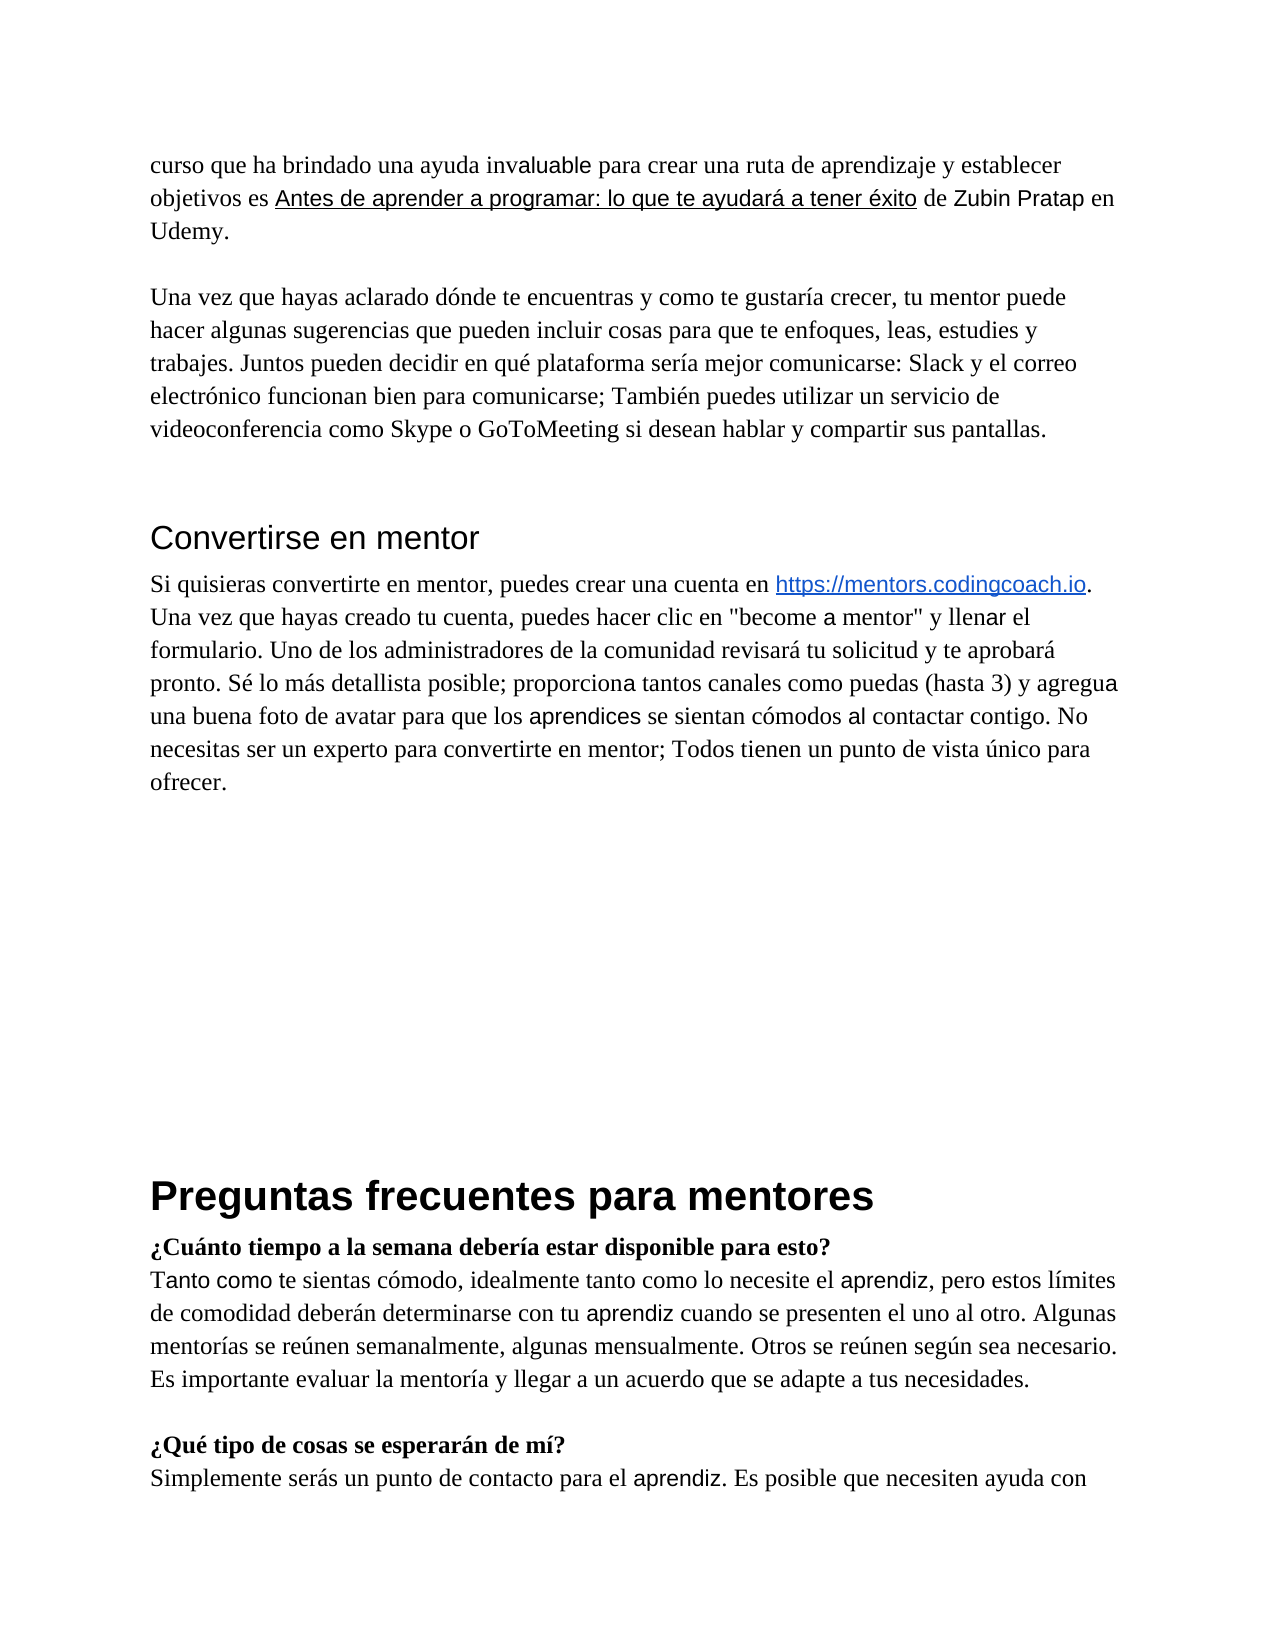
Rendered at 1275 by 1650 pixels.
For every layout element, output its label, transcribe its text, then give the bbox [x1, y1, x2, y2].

text Tanto como te sientas cómodo, idealmente tanto como lo necesite el aprendiz, pero estos límites de comodidad deberán determinarse con tu aprendiz cuando se presenten el uno al otro. Algunas mentorías se reúnen semanalmente, algunas mensualmente. Otros se reúnen según sea necesario. Es importante evaluar la mentoría y llegar a un acuerdo que se adapte a tus necesidades. [150, 1265, 1125, 1393]
text ¿Cuánto tiempo a la semana debería estar disponible para esto? [150, 1232, 1125, 1261]
text ¿Qué tipo de cosas se esperarán de mí? [150, 1430, 1125, 1459]
text Una vez que hayas aclarado dónde te encuentras y como te gustaría crecer, tu mentor puede hacer algunas sugerencias que pueden incluir cosas para que te enfoques, leas, estudies y trabajes. Juntos pueden decidir en qué plataforma sería mejor comunicarse: Slack y el correo electrónico funcionan bien para comunicarse; También puedes utilizar un servicio de videoconferencia como Skype o GoToMeeting si desean hablar y compartir sus pantallas. [150, 282, 1125, 443]
text Simplemente serás un punto de contacto para el aprendiz. Es posible que necesiten ayuda con [150, 1463, 1125, 1492]
text curso que ha brindado una ayuda invaluable para crear una ruta de aprendizaje y establecer objetivos es Antes de aprender a programar: lo que te ayudará a tener éxito de Zubin Pratap en Udemy. [150, 150, 1125, 245]
text Si quisieras convertirte en mentor, puedes crear una cuenta en https://mentors.codingcoach.io. Una vez que hayas creado tu cuenta, puedes hacer clic en "become a mentor" y llenar el formulario. Uno de los administradores de la comunidad revisará tu solicitud y te aprobará pronto. Sé lo más detallista posible; proporciona tantos canales como puedas (hasta 3) y agregua una buena foto de avatar para que los aprendices se sientan cómodos al contactar contigo. No necesitas ser un experto para convertirte en mentor; Todos tienen un punto de vista único para ofrecer. [150, 569, 1125, 796]
subtitle Preguntas frecuentes para mentores [150, 1172, 1125, 1219]
subtitle Convertirse en mentor [150, 518, 1125, 556]
